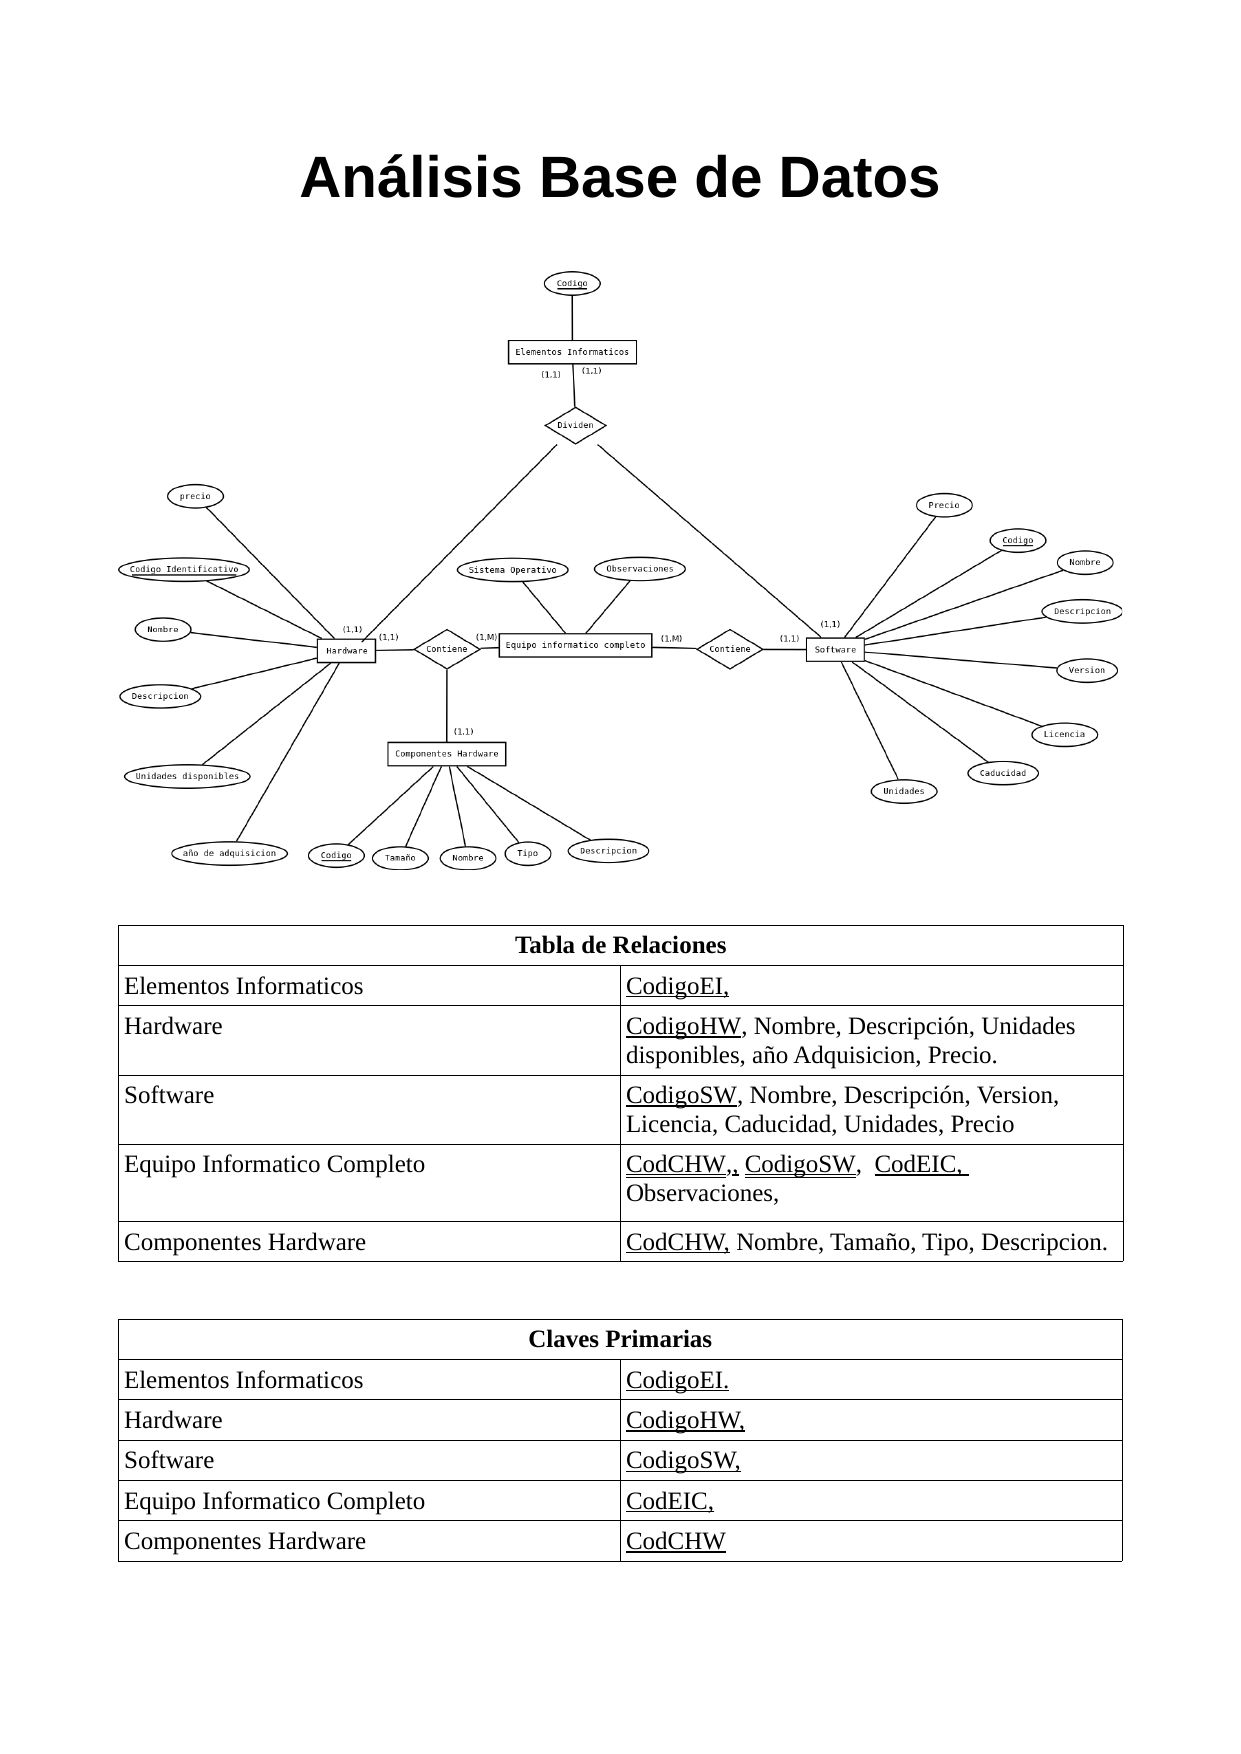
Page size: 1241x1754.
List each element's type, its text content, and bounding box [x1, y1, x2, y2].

table_cell CodigoHW, Nombre, Descripción, Unidades disponibles, año Adquisicion, Precio. [621, 1006, 1123, 1074]
table_cell Componentes Hardware [119, 1521, 620, 1561]
table_cell CodigoSW, Nombre, Descripción, Version, Licencia, Caducidad, Unidades, Precio [621, 1076, 1123, 1143]
table_cell Componentes Hardware [119, 1222, 620, 1261]
table_cell CodigoEI. [621, 1360, 1122, 1399]
table_cell CodCHW, Nombre, Tamaño, Tipo, Descripcion. [621, 1222, 1123, 1261]
table_cell Elementos Informaticos [119, 966, 620, 1005]
table_header Tabla de Relaciones [119, 926, 1123, 965]
table_cell Hardware [119, 1006, 620, 1074]
table_cell Equipo Informatico Completo [119, 1145, 620, 1221]
table_header Claves Primarias [119, 1320, 1122, 1359]
table_cell Equipo Informatico Completo [119, 1481, 620, 1520]
table_cell Software [119, 1076, 620, 1143]
table_cell CodCHW [621, 1521, 1122, 1561]
picture [118, 271, 1123, 870]
table_cell CodigoEI, [621, 966, 1123, 1005]
table_cell CodigoHW, [621, 1400, 1122, 1440]
table_cell Hardware [119, 1400, 620, 1440]
table_cell Software [119, 1441, 620, 1480]
table_cell CodEIC, [621, 1481, 1122, 1520]
table_cell Elementos Informaticos [119, 1360, 620, 1399]
table_cell CodigoSW, [621, 1441, 1122, 1480]
table_cell CodCHW,, CodigoSW, CodEIC, Observaciones, [621, 1145, 1123, 1221]
title Análisis Base de Datos [118, 143, 1122, 210]
